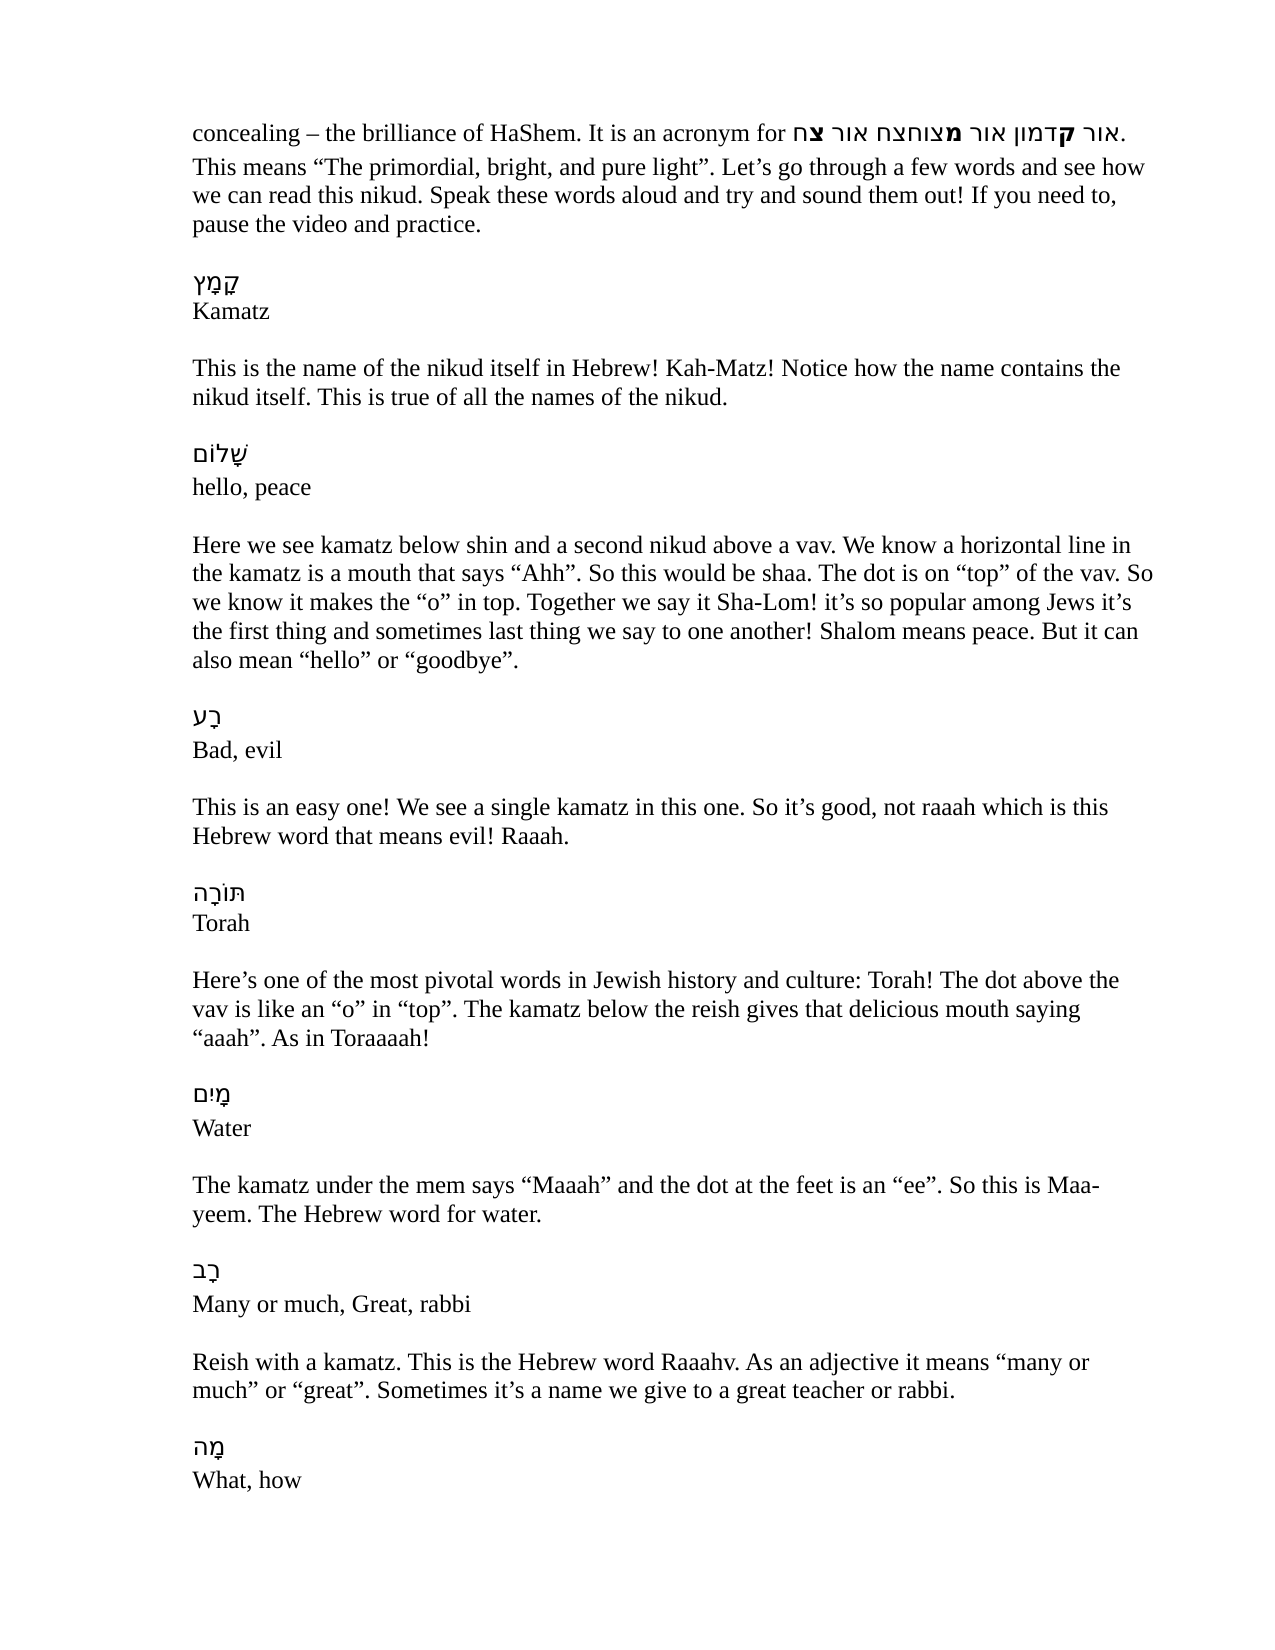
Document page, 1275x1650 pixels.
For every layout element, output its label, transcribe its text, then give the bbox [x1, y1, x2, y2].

text רָע [192, 702, 1157, 735]
text קָמָץ [192, 267, 1157, 296]
text This is the name of the nikud itself in Hebrew! Kah-Matz! Notice how the name contains the nikud itself. This is true of all the names of the nikud. [192, 353, 1157, 411]
text hello, peace [192, 472, 1157, 501]
text Water [192, 1113, 1157, 1142]
text Torah [192, 908, 1157, 936]
text But in the traditional interpretation it represents a crown and the shape reminds us of a head with a crown on it. In this one we see a horizontal line and directly below this touching the line is a single dot. Just like any nikud with a horizontal line it makes the “A” sound like in “far”. The inner meaning of this is the sepheriot Kesser which is the highest and most sublime of attributes. But this can also mean “concealment” which is because this is what the word kamatz means. It means “to close and conceal” and is used in reference to the kohen who would close his hand around the flour offering. When you say this word “kamatz” and this nikud you close your mouth. This is where it is different than patah, which also makes the same sound but you open your mouth in saying it. The deep meaning of “concealment” refers to what it is concealing – the brilliance of HaShem. It is an acronym for אור קדמון אור מצוחצח אור צח. This means “The primordial, bright, and pure light”. Let’s go through a few words and see how we can read this nikud. Speak these words aloud and try and sound them out! If you need to, pause the video and practice. [192, 118, 1157, 238]
text Many or much, Great, rabbi [192, 1289, 1157, 1318]
text מָה [192, 1433, 1157, 1466]
text This is an easy one! We see a single kamatz in this one. So it’s good, not raaah which is this Hebrew word that means evil! Raaah. [192, 792, 1157, 850]
text רָב [192, 1257, 1157, 1289]
text Kamatz [192, 296, 1157, 324]
text Bad, evil [192, 735, 1157, 763]
text מָיִם [192, 1080, 1157, 1113]
text תּוֹרָה [192, 878, 1157, 908]
text Here we see kamatz below shin and a second nikud above a vav. We know a horizontal line in the kamatz is a mouth that says “Ahh”. So this would be shaa. The dot is on “top” of the vav. So we know it makes the “o” in top. Together we say it Sha-Lom! it’s so popular among Jews it’s the first thing and sometimes last thing we say to one another! Shalom means peace. But it can also mean “hello” or “goodbye”. [192, 530, 1157, 673]
text Reish with a kamatz. This is the Hebrew word Raaahv. As an adjective it means “many or much” or “great”. Sometimes it’s a name we give to a great teacher or rabbi. [192, 1347, 1157, 1404]
text The kamatz under the mem says “Maaah” and the dot at the feet is an “ee”. So this is Maa-yeem. The Hebrew word for water. [192, 1170, 1157, 1228]
text שָׁלוֹם [192, 439, 1157, 472]
text What, how [192, 1466, 1157, 1494]
text Here’s one of the most pivotal words in Jewish history and culture: Torah! The dot above the vav is like an “o” in “top”. The kamatz below the reish gives that delicious mouth saying “aaah”. As in Toraaaah! [192, 965, 1157, 1051]
